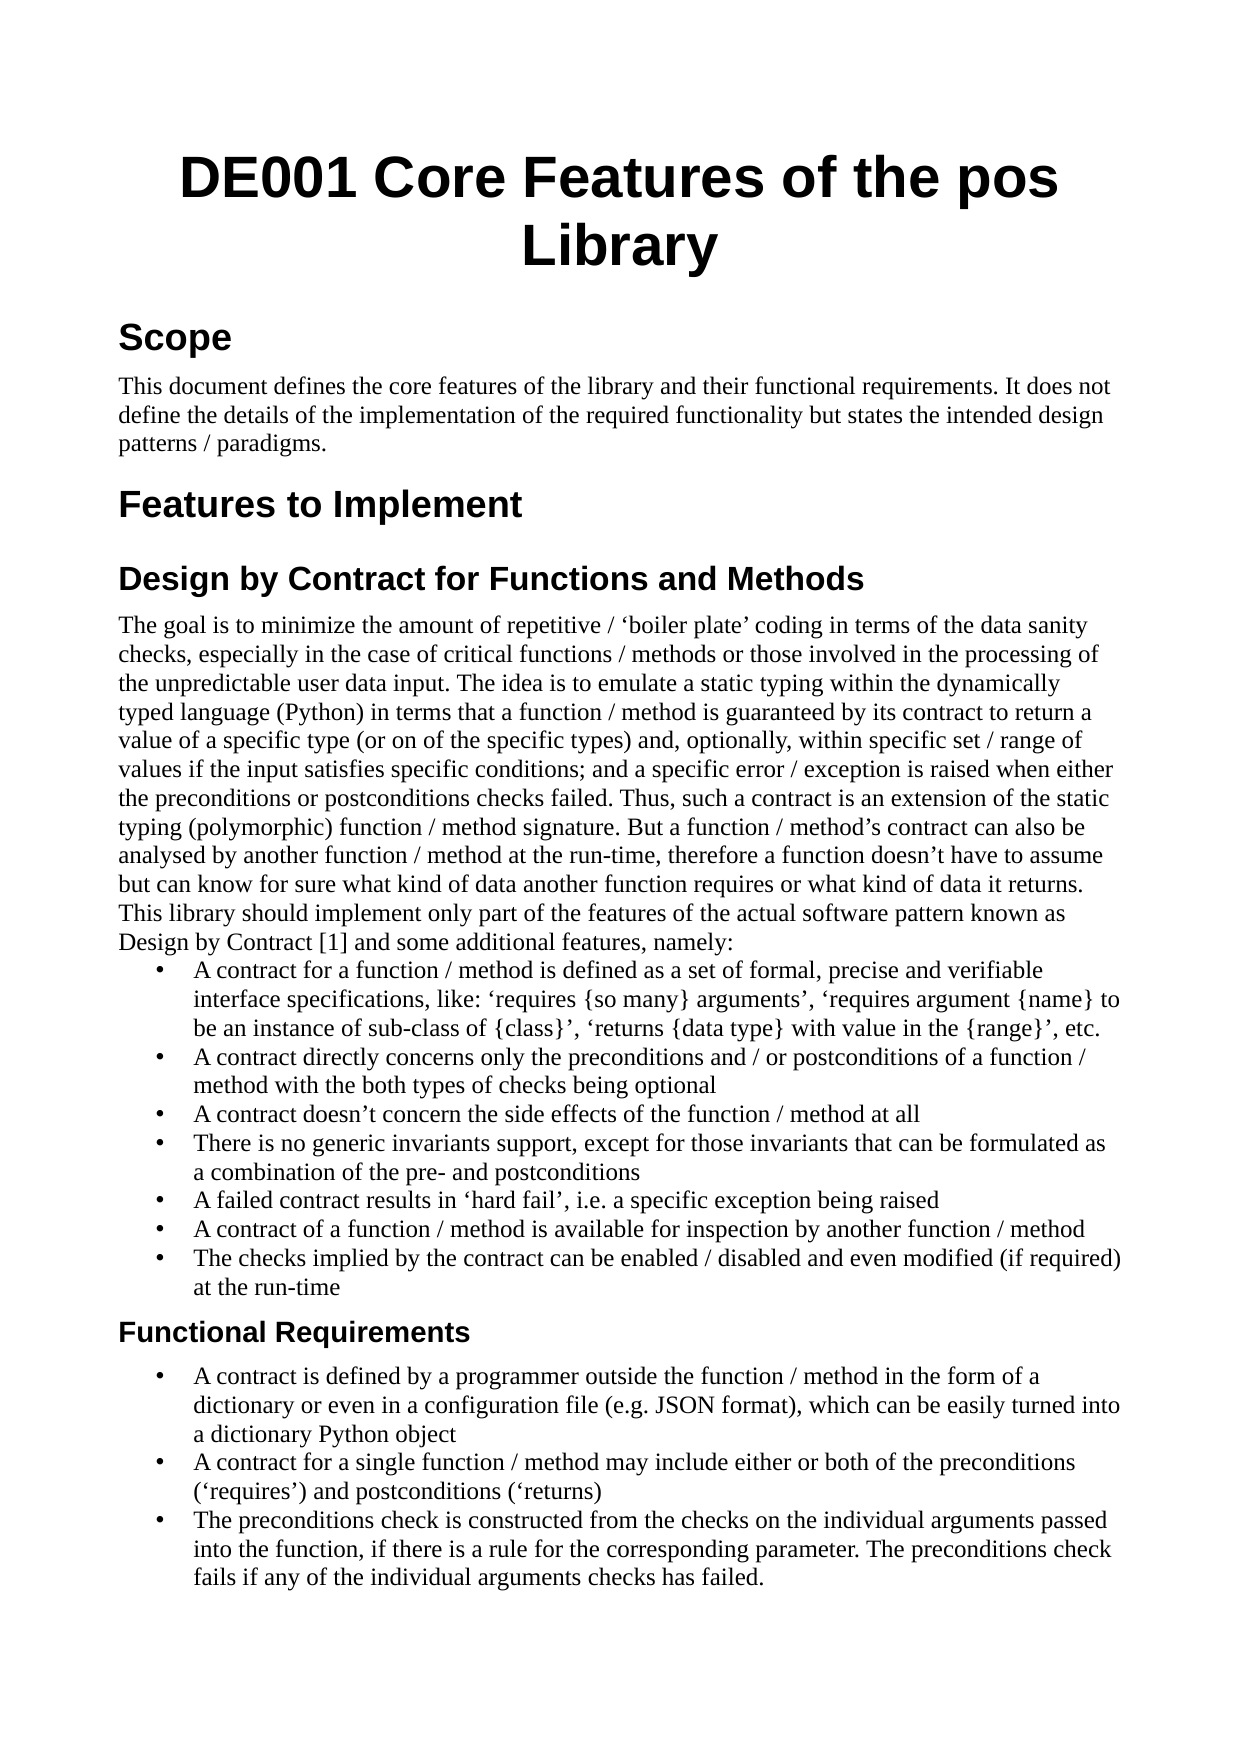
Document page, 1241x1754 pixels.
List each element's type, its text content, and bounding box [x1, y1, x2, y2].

list There is no generic invariants support, except for those invariants that can be formulated as a combination of the pre- and postconditions [156, 1128, 1122, 1185]
text The goal is to minimize the amount of repetitive / ‘boiler plate’ coding in terms of the data sanity checks, especially in the case of critical functions / methods or those involved in the processing of the unpredictable user data input. The idea is to emulate a static typing within the dynamically typed language (Python) in terms that a function / method is guaranteed by its contract to return a value of a specific type (or on of the specific types) and, optionally, within specific set / range of values if the input satisfies specific conditions; and a specific error / exception is raised when either the preconditions or postconditions checks failed. Thus, such a contract is an extension of the static typing (polymorphic) function / method signature. But a function / method’s contract can also be analysed by another function / method at the run-time, therefore a function doesn’t have to assume but can know for sure what kind of data another function requires or what kind of data it returns. [118, 610, 1122, 898]
text This library should implement only part of the features of the actual software pattern known as Design by Contract [1] and some additional features, namely: [118, 898, 1122, 955]
text This document defines the core features of the library and their functional requirements. It does not define the details of the implementation of the required functionality but states the intended design patterns / paradigms. [118, 371, 1122, 457]
list A contract for a single function / method may include either or both of the preconditions (‘requires’) and postconditions (‘returns) [156, 1447, 1122, 1505]
subtitle Scope [118, 315, 1122, 358]
subtitle Design by Contract for Functions and Methods [118, 559, 1122, 598]
subtitle Features to Implement [118, 482, 1122, 526]
subtitle Functional Requirements [118, 1315, 1122, 1349]
list A contract is defined by a programmer outside the function / method in the form of a dictionary or even in a configuration file (e.g. JSON format), which can be easily turned into a dictionary Python object [156, 1361, 1122, 1447]
list The preconditions check is constructed from the checks on the individual arguments passed into the function, if there is a rule for the corresponding parameter. The preconditions check fails if any of the individual arguments checks has failed. [156, 1505, 1122, 1591]
title DE001 Core Features of the pos Library [118, 143, 1122, 277]
list A contract doesn’t concern the side effects of the function / method at all [156, 1099, 1122, 1128]
list A contract for a function / method is defined as a set of formal, precise and verifiable interface specifications, like: ‘requires {so many} arguments’, ‘requires argument {name} to be an instance of sub-class of {class}’, ‘returns {data type} with value in the {range}’, etc. [156, 955, 1122, 1042]
list A contract of a function / method is available for inspection by another function / method [156, 1214, 1122, 1243]
list A failed contract results in ‘hard fail’, i.e. a specific exception being raised [156, 1185, 1122, 1214]
list A contract directly concerns only the preconditions and / or postconditions of a function / method with the both types of checks being optional [156, 1042, 1122, 1099]
list The checks implied by the contract can be enabled / disabled and even modified (if required) at the run-time [156, 1243, 1122, 1300]
